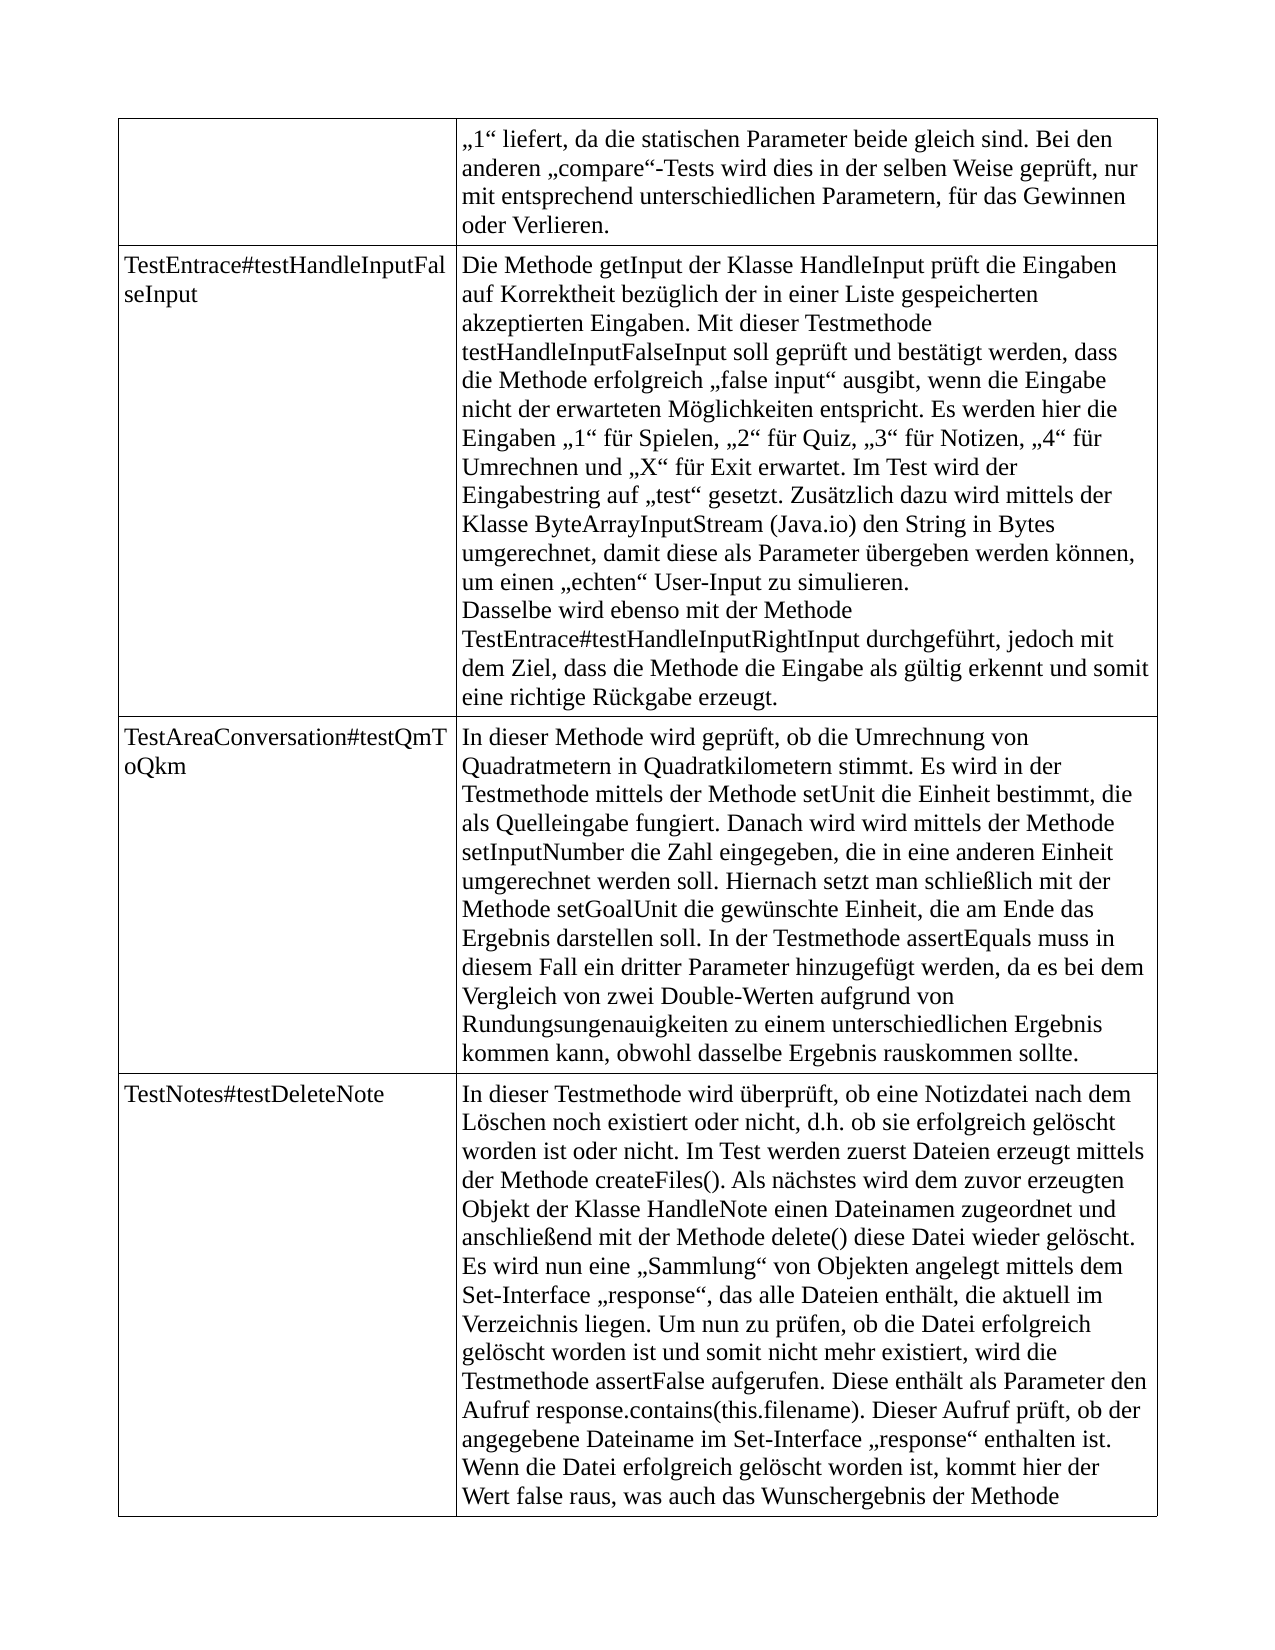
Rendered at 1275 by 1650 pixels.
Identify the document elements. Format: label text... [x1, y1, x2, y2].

table_cell Die Methode getInput der Klasse HandleInput prüft die Eingaben auf Korrektheit bezüglich der in einer Liste gespeicherten akzeptierten Eingaben. Mit dieser Testmethode testHandleInputFalseInput soll geprüft und bestätigt werden, dass die Methode erfolgreich „false input“ ausgibt, wenn die Eingabe nicht der erwarteten Möglichkeiten entspricht. Es werden hier die Eingaben „1“ für Spielen, „2“ für Quiz, „3“ für Notizen, „4“ für Umrechnen und „X“ für Exit erwartet. Im Test wird der Eingabestring auf „test“ gesetzt. Zusätzlich dazu wird mittels der Klasse ByteArrayInputStream (Java.io) den String in Bytes umgerechnet, damit diese als Parameter übergeben werden können, um einen „echten“ User-Input zu simulieren. Dasselbe wird ebenso mit der Methode TestEntrace#testHandleInputRightInput durchgeführt, jedoch mit dem Ziel, dass die Methode die Eingabe als gültig erkennt und somit eine richtige Rückgabe erzeugt. [457, 246, 1157, 716]
table_cell „1“ liefert, da die statischen Parameter beide gleich sind. Bei den anderen „compare“-Tests wird dies in der selben Weise geprüft, nur mit entsprechend unterschiedlichen Parametern, für das Gewinnen oder Verlieren. [457, 119, 1157, 245]
table_cell In dieser Methode wird geprüft, ob die Umrechnung von Quadratmetern in Quadratkilometern stimmt. Es wird in der Testmethode mittels der Methode setUnit die Einheit bestimmt, die als Quelleingabe fungiert. Danach wird wird mittels der Methode setInputNumber die Zahl eingegeben, die in eine anderen Einheit umgerechnet werden soll. Hiernach setzt man schließlich mit der Methode setGoalUnit die gewünschte Einheit, die am Ende das Ergebnis darstellen soll. In der Testmethode assertEquals muss in diesem Fall ein dritter Parameter hinzugefügt werden, da es bei dem Vergleich von zwei Double-Werten aufgrund von Rundungsungenauigkeiten zu einem unterschiedlichen Ergebnis kommen kann, obwohl dasselbe Ergebnis rauskommen sollte. [457, 717, 1157, 1073]
table_cell TestAreaConversation#testQmToQkm [119, 717, 456, 1073]
table_cell TestNotes#testDeleteNote [119, 1074, 456, 1516]
table_cell TestEntrace#testHandleInputFalseInput [119, 246, 456, 716]
table_cell In dieser Testmethode wird überprüft, ob eine Notizdatei nach dem Löschen noch existiert oder nicht, d.h. ob sie erfolgreich gelöscht worden ist oder nicht. Im Test werden zuerst Dateien erzeugt mittels der Methode createFiles(). Als nächstes wird dem zuvor erzeugten Objekt der Klasse HandleNote einen Dateinamen zugeordnet und anschließend mit der Methode delete() diese Datei wieder gelöscht. Es wird nun eine „Sammlung“ von Objekten angelegt mittels dem Set-Interface „response“, das alle Dateien enthält, die aktuell im Verzeichnis liegen. Um nun zu prüfen, ob die Datei erfolgreich gelöscht worden ist und somit nicht mehr existiert, wird die Testmethode assertFalse aufgerufen. Diese enthält als Parameter den Aufruf response.contains(this.filename). Dieser Aufruf prüft, ob der angegebene Dateiname im Set-Interface „response“ enthalten ist. Wenn die Datei erfolgreich gelöscht worden ist, kommt hier der Wert false raus, was auch das Wunschergebnis der Methode [457, 1074, 1157, 1516]
table_cell [119, 119, 456, 245]
